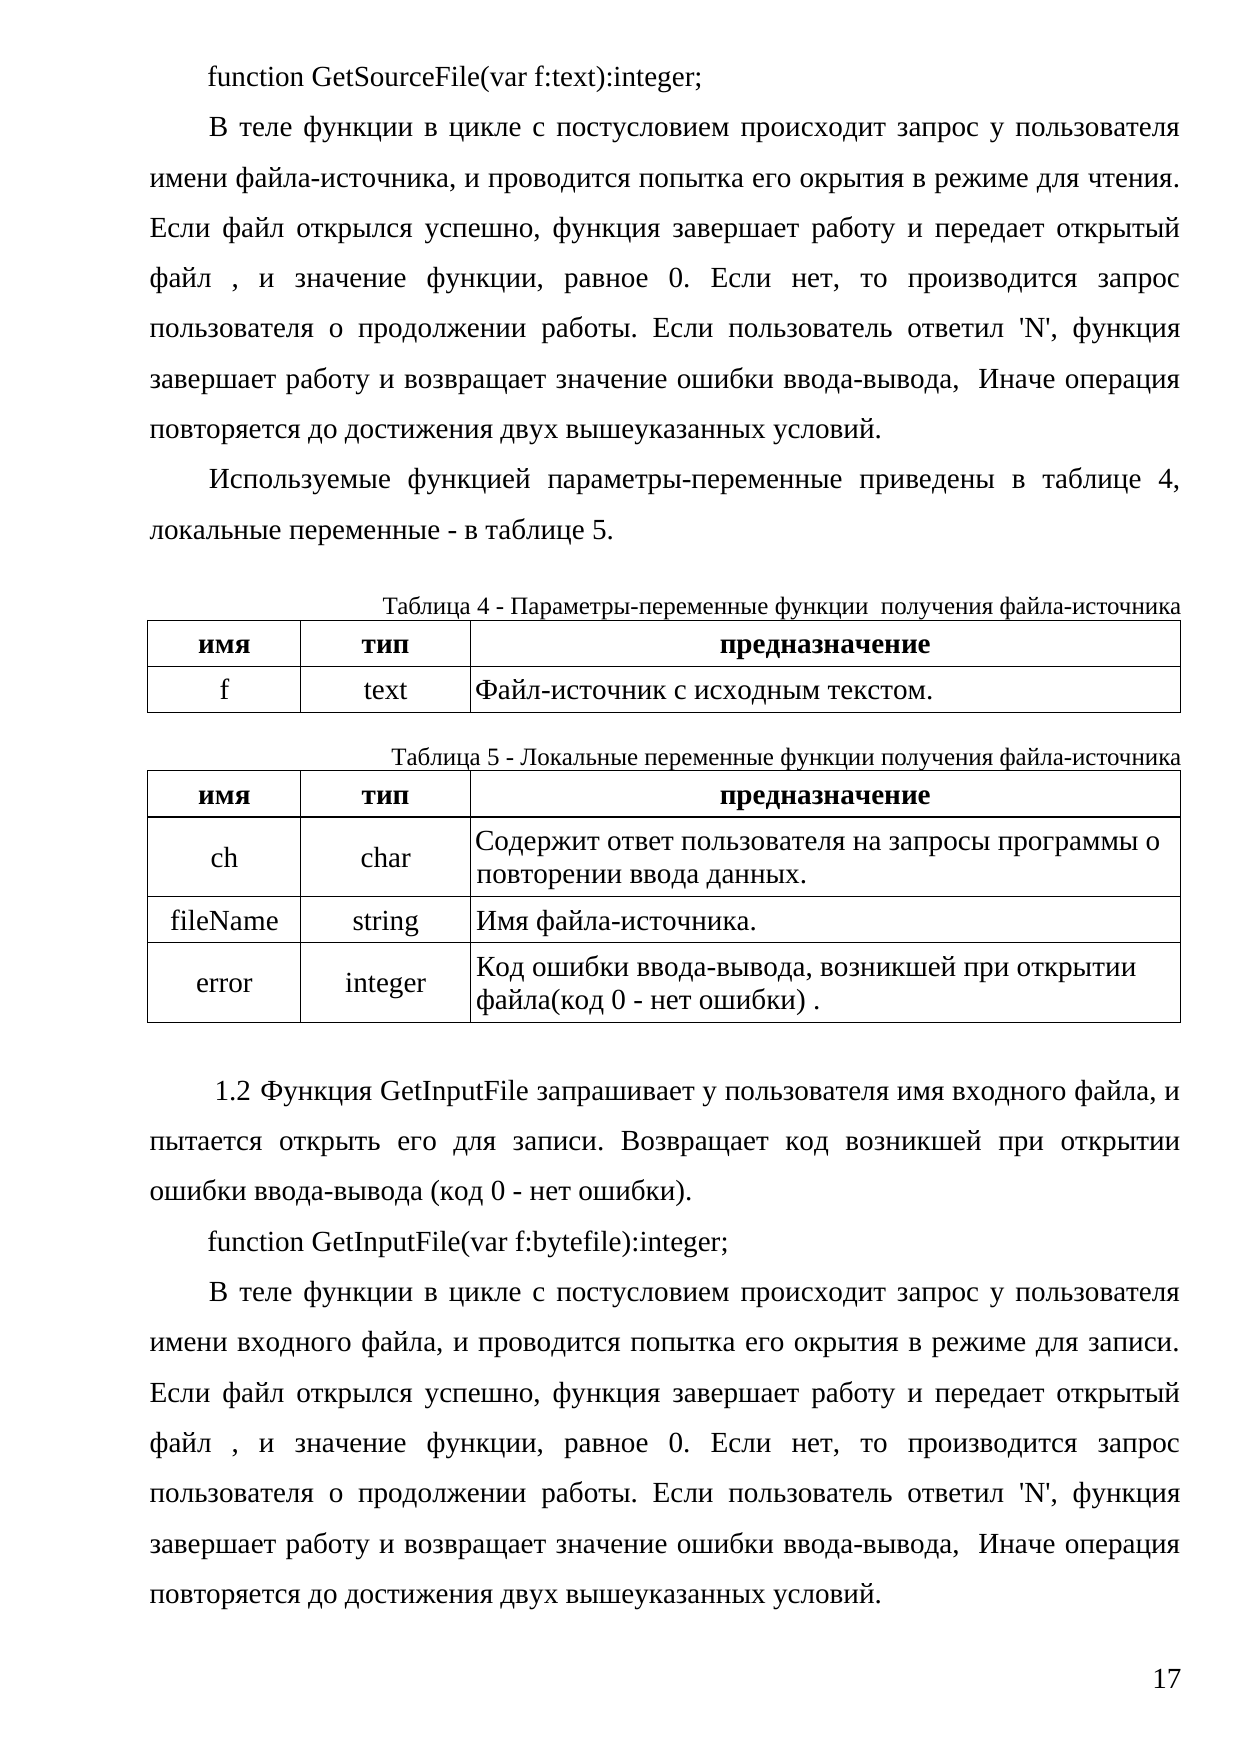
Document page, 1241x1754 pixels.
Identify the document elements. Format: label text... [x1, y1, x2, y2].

table_cell ch [148, 818, 300, 896]
table_cell Файл-источник с исходным текстом. [471, 667, 1180, 712]
table_cell char [301, 818, 470, 896]
table_cell fileName [148, 897, 300, 942]
list Функция GetInputFile запрашивает у пользователя имя входного файла, и пытается открыть его для записи. Возвращает код возникшей при открытии ошибки ввода-вывода (код 0 - нет ошибки). [149, 1073, 1181, 1207]
table_cell integer [301, 943, 470, 1022]
table_cell text [301, 667, 470, 712]
table_cell Имя файла-источника. [471, 897, 1180, 942]
table_cell string [301, 897, 470, 942]
table_cell error [148, 943, 300, 1022]
table_header тип [301, 621, 470, 666]
text Используемые функцией параметры-переменные приведены в таблице 4, локальные переменные - в таблице 5. [149, 462, 1181, 545]
table_header имя [148, 771, 300, 816]
table_header имя [148, 621, 300, 666]
table_cell Код ошибки ввода-вывода, возникшей при открытии файла(код 0 - нет ошибки) . [471, 943, 1180, 1022]
table_header предназначение [471, 621, 1180, 666]
table_header предназначение [471, 771, 1180, 816]
text В теле функции в цикле с постусловием происходит запрос у пользователя имени входного файла, и проводится попытка его окрытия в режиме для записи. Если файл открылся успешно, функция завершает работу и передает открытый файл , и значение функции, равное 0. Если нет, то производится запрос пользователя о продолжении работы. Если пользователь ответил 'N', функция завершает работу и возвращает значение ошибки ввода-вывода, Иначе операция повторяется до достижения двух вышеуказанных условий. [149, 1274, 1181, 1609]
text Таблица 5 - Локальные переменные функции получения файла-источника [148, 742, 1181, 770]
table_header тип [301, 771, 470, 816]
table_cell Содержит ответ пользователя на запросы программы о повторении ввода данных. [471, 818, 1180, 896]
text function GetInputFile(var f:bytefile):integer; [149, 1224, 1181, 1257]
text function GetSourceFile(var f:text):integer; [149, 59, 1181, 93]
text Таблица 4 - Параметры-переменные функции получения файла-источника [148, 591, 1181, 620]
text В теле функции в цикле с постусловием происходит запрос у пользователя имени файла-источника, и проводится попытка его окрытия в режиме для чтения. Если файл открылся успешно, функция завершает работу и передает открытый файл , и значение функции, равное 0. Если нет, то производится запрос пользователя о продолжении работы. Если пользователь ответил 'N', функция завершает работу и возвращает значение ошибки ввода-вывода, Иначе операция повторяется до достижения двух вышеуказанных условий. [149, 109, 1181, 445]
table_cell f [148, 667, 300, 712]
